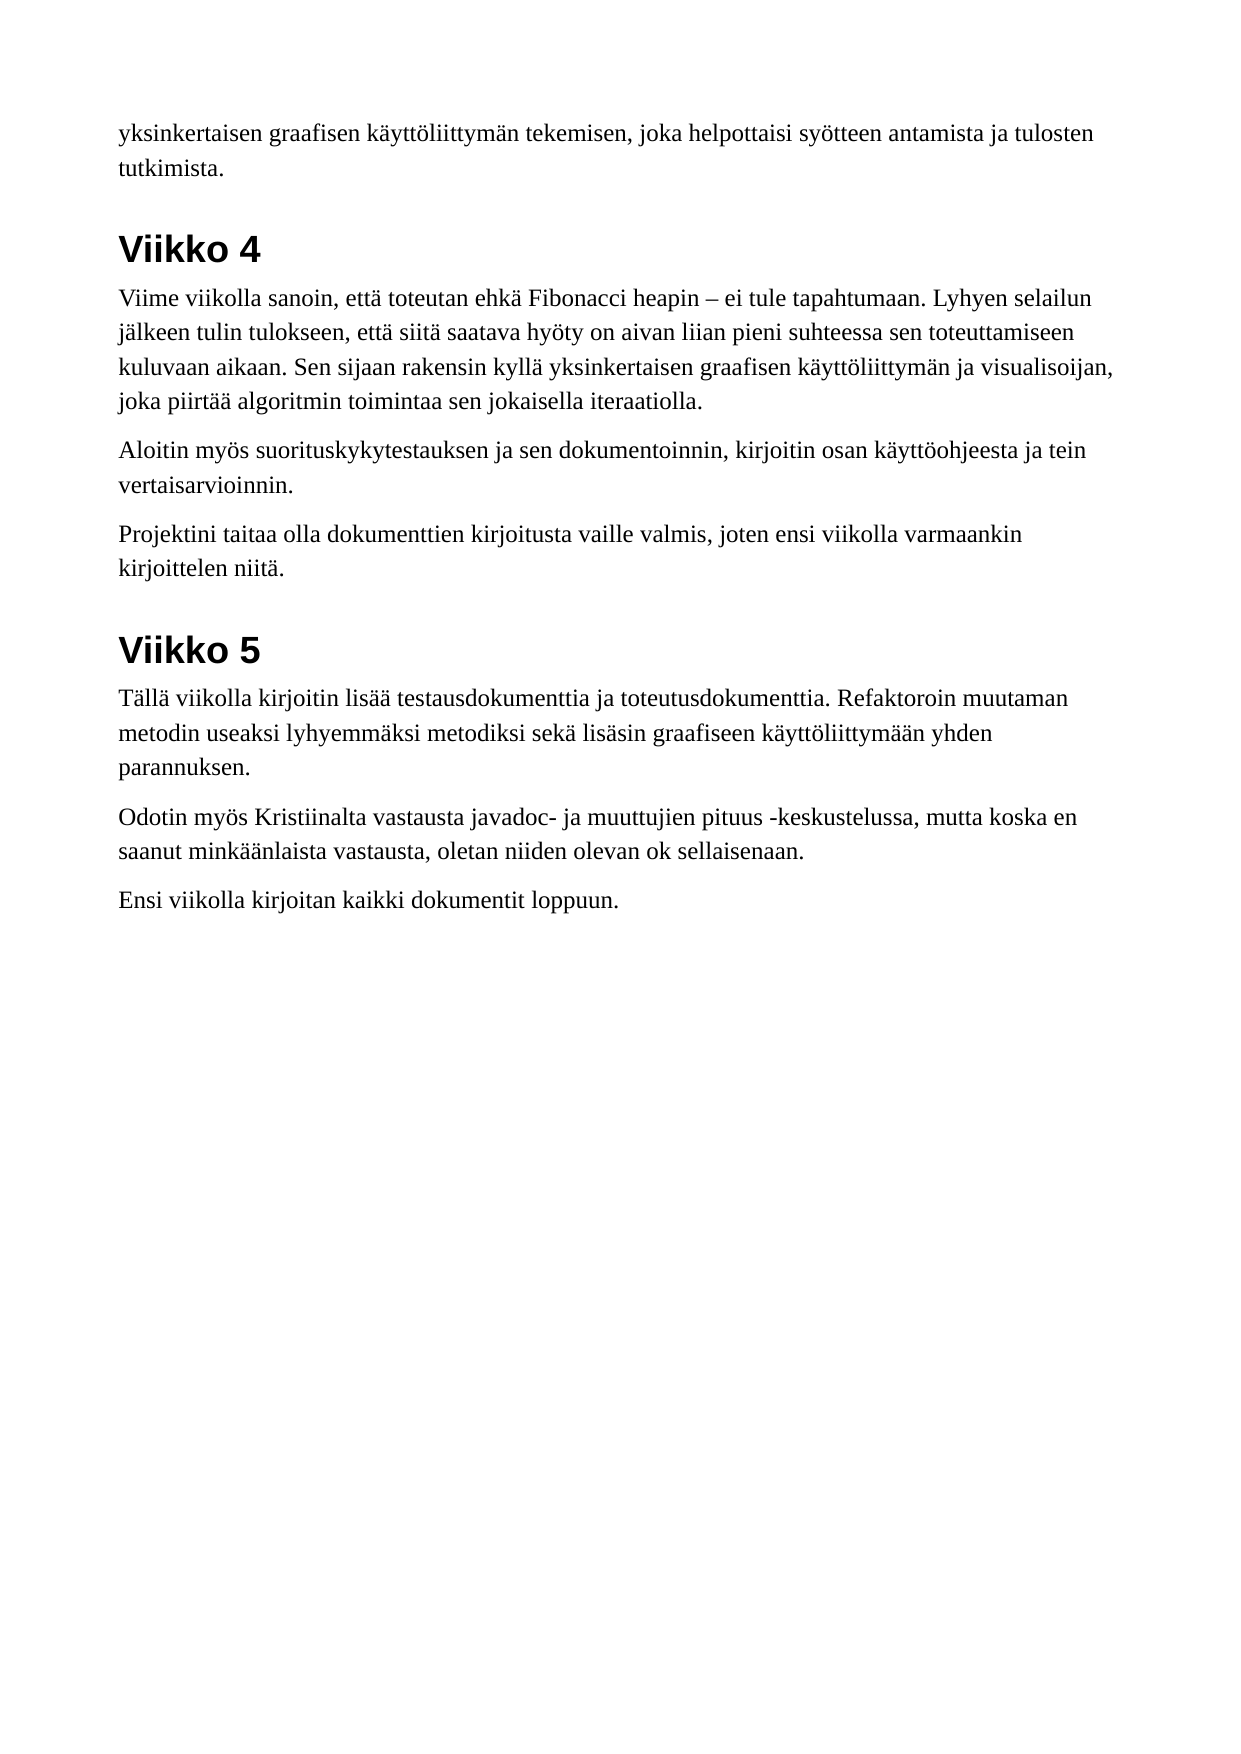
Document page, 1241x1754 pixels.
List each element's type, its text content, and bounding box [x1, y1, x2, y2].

text Projektini taitaa olla dokumenttien kirjoitusta vaille valmis, joten ensi viikolla varmaankin kirjoittelen niitä. [118, 519, 1122, 582]
text Ensi viikolla kirjoitan kaikki dokumentit loppuun. [118, 885, 1122, 914]
text Tällä viikolla kirjoitin lisää testausdokumenttia ja toteutusdokumenttia. Refaktoroin muutaman metodin useaksi lyhyemmäksi metodiksi sekä lisäsin graafiseen käyttöliittymään yhden parannuksen. [118, 683, 1122, 781]
subtitle Viikko 5 [118, 627, 1122, 671]
text Viime viikolla sanoin, että toteutan ehkä Fibonacci heapin – ei tule tapahtumaan. Lyhyen selailun jälkeen tulin tulokseen, että siitä saatava hyöty on aivan liian pieni suhteessa sen toteuttamiseen kuluvaan aikaan. Sen sijaan rakensin kyllä yksinkertaisen graafisen käyttöliittymän ja visualisoijan, joka piirtää algoritmin toimintaa sen jokaisella iteraatiolla. [118, 283, 1122, 415]
text Odotin myös Kristiinalta vastausta javadoc- ja muuttujien pituus -keskustelussa, mutta koska en saanut minkäänlaista vastausta, oletan niiden olevan ok sellaisenaan. [118, 802, 1122, 865]
text yksinkertaisen graafisen käyttöliittymän tekemisen, joka helpottaisi syötteen antamista ja tulosten tutkimista. [118, 118, 1122, 181]
subtitle Viikko 4 [118, 227, 1122, 270]
text Aloitin myös suorituskykytestauksen ja sen dokumentoinnin, kirjoitin osan käyttöohjeesta ja tein vertaisarvioinnin. [118, 435, 1122, 498]
